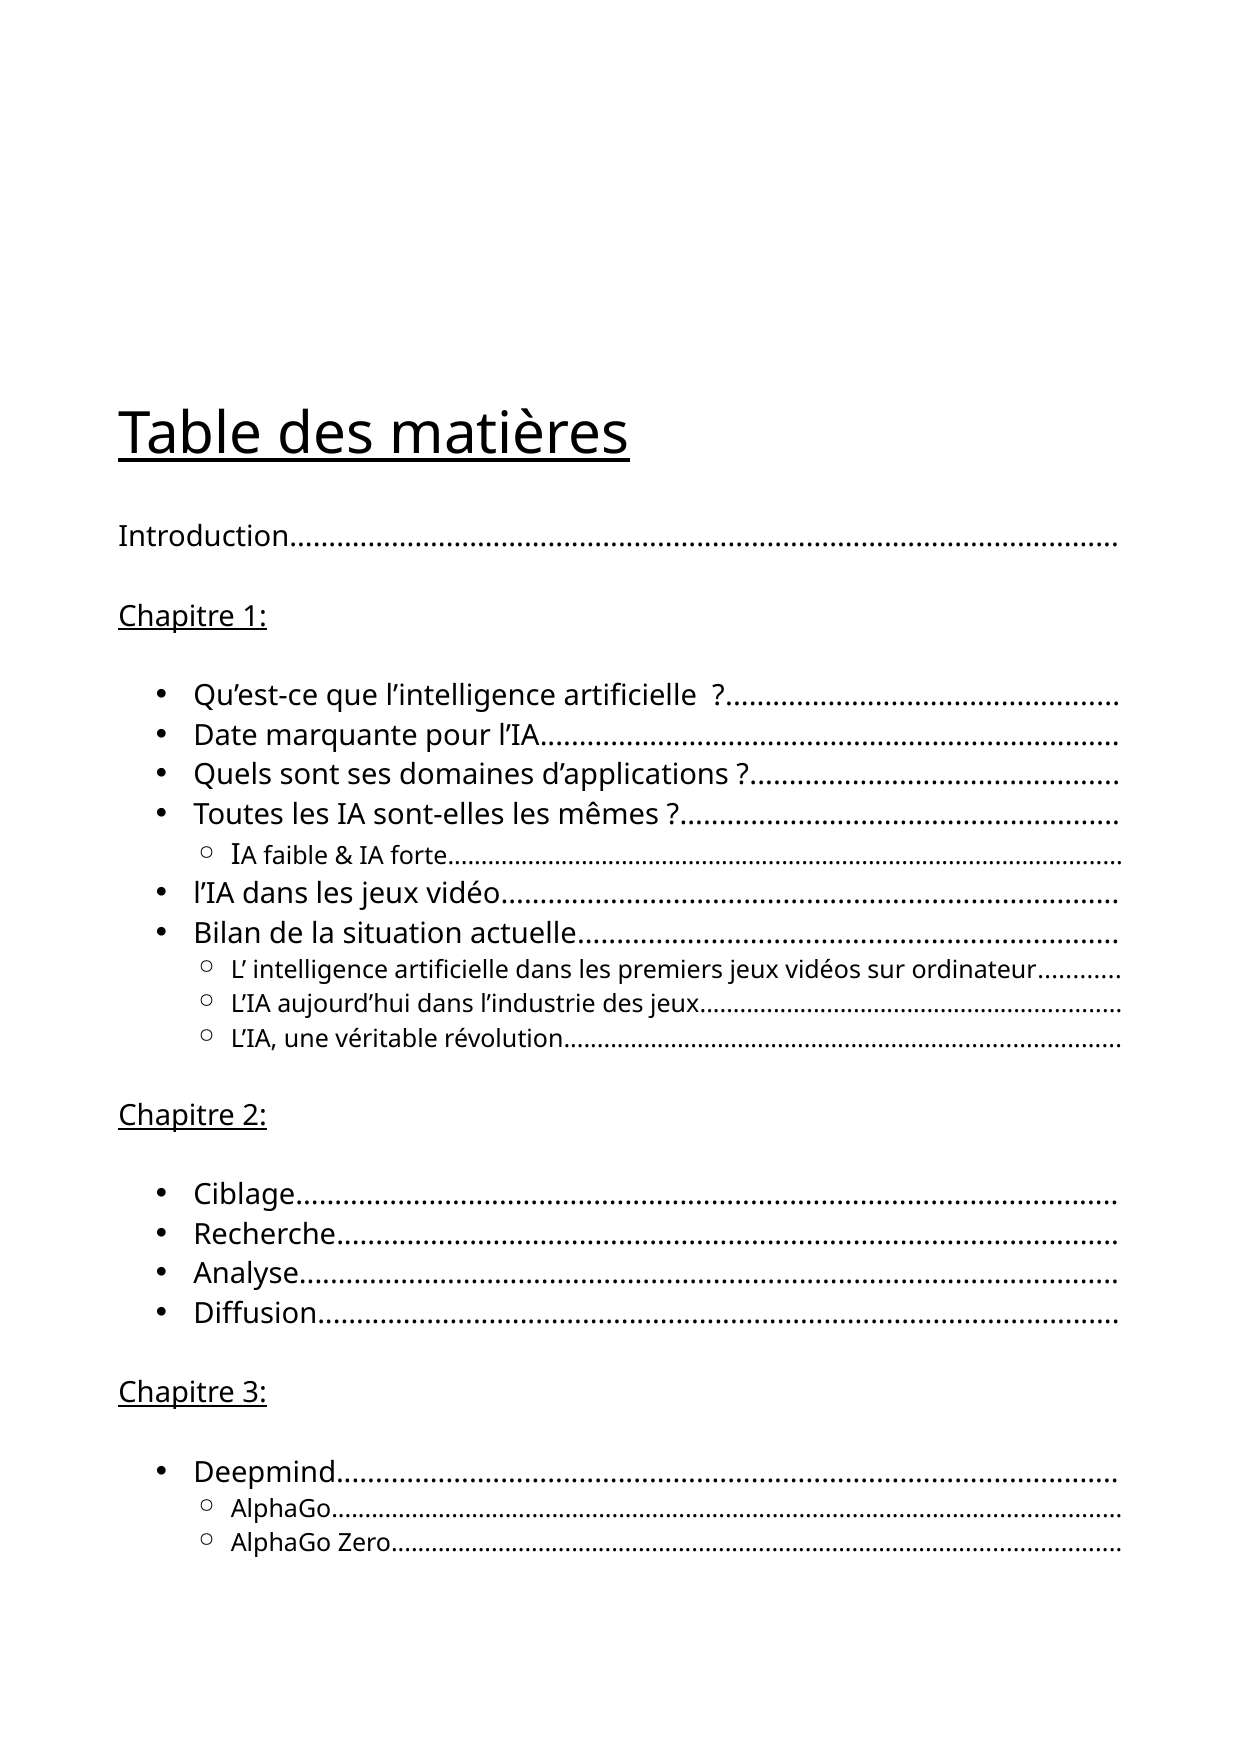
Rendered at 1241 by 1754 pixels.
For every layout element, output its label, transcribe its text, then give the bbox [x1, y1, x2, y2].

list Ciblage [156, 1173, 1122, 1213]
list AlphaGo Zero [193, 1525, 1122, 1559]
list Qu’est-ce que l’intelligence artificielle ? [156, 674, 1122, 714]
text Chapitre 1: [118, 595, 1122, 634]
list l’IA dans les jeux vidéo [156, 873, 1122, 912]
list Date marquante pour l’IA [156, 714, 1122, 754]
list AlphaGo [193, 1491, 1122, 1525]
text Introduction [118, 516, 1122, 555]
list Analyse [156, 1253, 1122, 1292]
list L’ intelligence artificielle dans les premiers jeux vidéos sur ordinateur [193, 952, 1122, 986]
list L’IA, une véritable révolution [193, 1020, 1122, 1054]
list Recherche [156, 1213, 1122, 1253]
list Quels sont ses domaines d’applications ? [156, 754, 1122, 793]
list Deepmind [156, 1451, 1122, 1491]
list L’IA aujourd’hui dans l’industrie des jeux [193, 986, 1122, 1020]
text Chapitre 2: [118, 1094, 1122, 1134]
list Diffusion [156, 1292, 1122, 1332]
list IA faible & IA forte [193, 833, 1122, 873]
text Chapitre 3: [118, 1372, 1122, 1411]
text Table des matières [118, 391, 1122, 470]
list Toutes les IA sont-elles les mêmes ? [156, 793, 1122, 833]
list Bilan de la situation actuelle [156, 912, 1122, 952]
